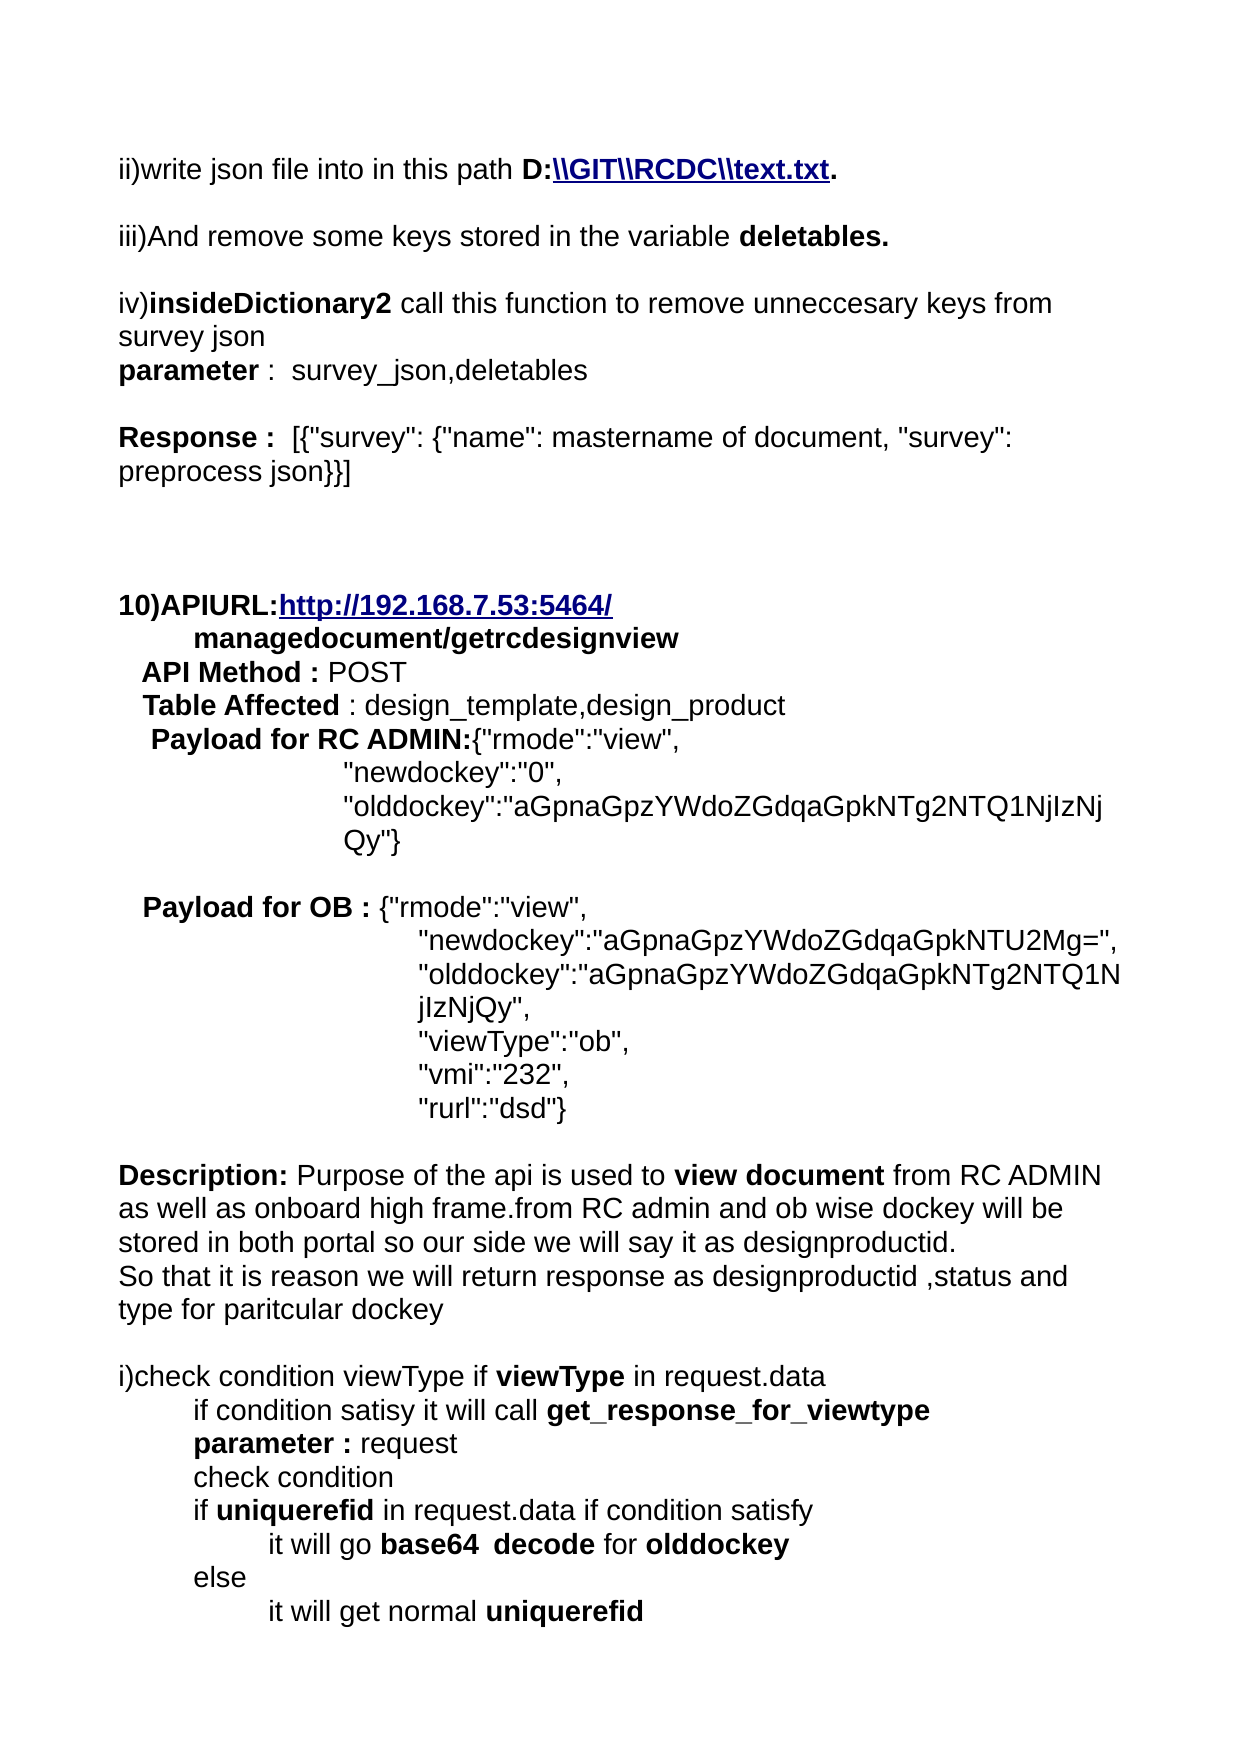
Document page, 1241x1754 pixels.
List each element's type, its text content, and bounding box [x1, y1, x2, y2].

text "newdockey":"0", [118, 755, 1122, 789]
text check condition [118, 1460, 1122, 1493]
text "viewType":"ob", [118, 1024, 1122, 1057]
text it will get normal uniquerefid [118, 1594, 1122, 1627]
text else [118, 1560, 1122, 1594]
text it will go base64 decode for olddockey [118, 1527, 1122, 1560]
text "rurl":"dsd"} [118, 1091, 1122, 1124]
text parameter : survey_json,deletables [118, 353, 1122, 386]
text i)check condition viewType if viewType in request.data [118, 1359, 1122, 1393]
text if uniquerefid in request.data if condition satisfy [118, 1493, 1122, 1527]
text iv)insideDictionary2 call this function to remove unneccesary keys from survey json [118, 286, 1122, 353]
text So that it is reason we will return response as designproductid ,status and type for paritcular dockey [118, 1258, 1122, 1326]
text "olddockey":"aGpnaGpzYWdoZGdqaGpkNTg2NTQ1NjIzNj Qy"} [118, 789, 1122, 856]
text API Method : POST [118, 655, 1122, 688]
text parameter : request [118, 1426, 1122, 1460]
text Description: Purpose of the api is used to view document from RC ADMIN as well as onboard high frame.from RC admin and ob wise dockey will be stored in both portal so our side we will say it as designproductid. [118, 1158, 1122, 1258]
text Payload for RC ADMIN:{"rmode":"view", [118, 722, 1122, 755]
text 10)APIURL:http://192.168.7.53:5464/ managedocument/getrcdesignview [118, 588, 1122, 655]
text Response : [{"survey": {"name": mastername of document, "survey": preprocess json}}] [118, 420, 1122, 487]
text if condition satisy it will call get_response_for_viewtype [118, 1393, 1122, 1426]
text iii)And remove some keys stored in the variable deletables. [118, 219, 1122, 252]
text "vmi":"232", [118, 1057, 1122, 1091]
text "olddockey":"aGpnaGpzYWdoZGdqaGpkNTg2NTQ1N jIzNjQy", [118, 957, 1122, 1024]
text "newdockey":"aGpnaGpzYWdoZGdqaGpkNTU2Mg=", [118, 923, 1122, 957]
text Payload for OB : {"rmode":"view", [118, 889, 1122, 923]
text ii)write json file into in this path D:\\GIT\\RCDC\\text.txt. [118, 152, 1122, 185]
text Table Affected : design_template,design_product [118, 688, 1122, 722]
